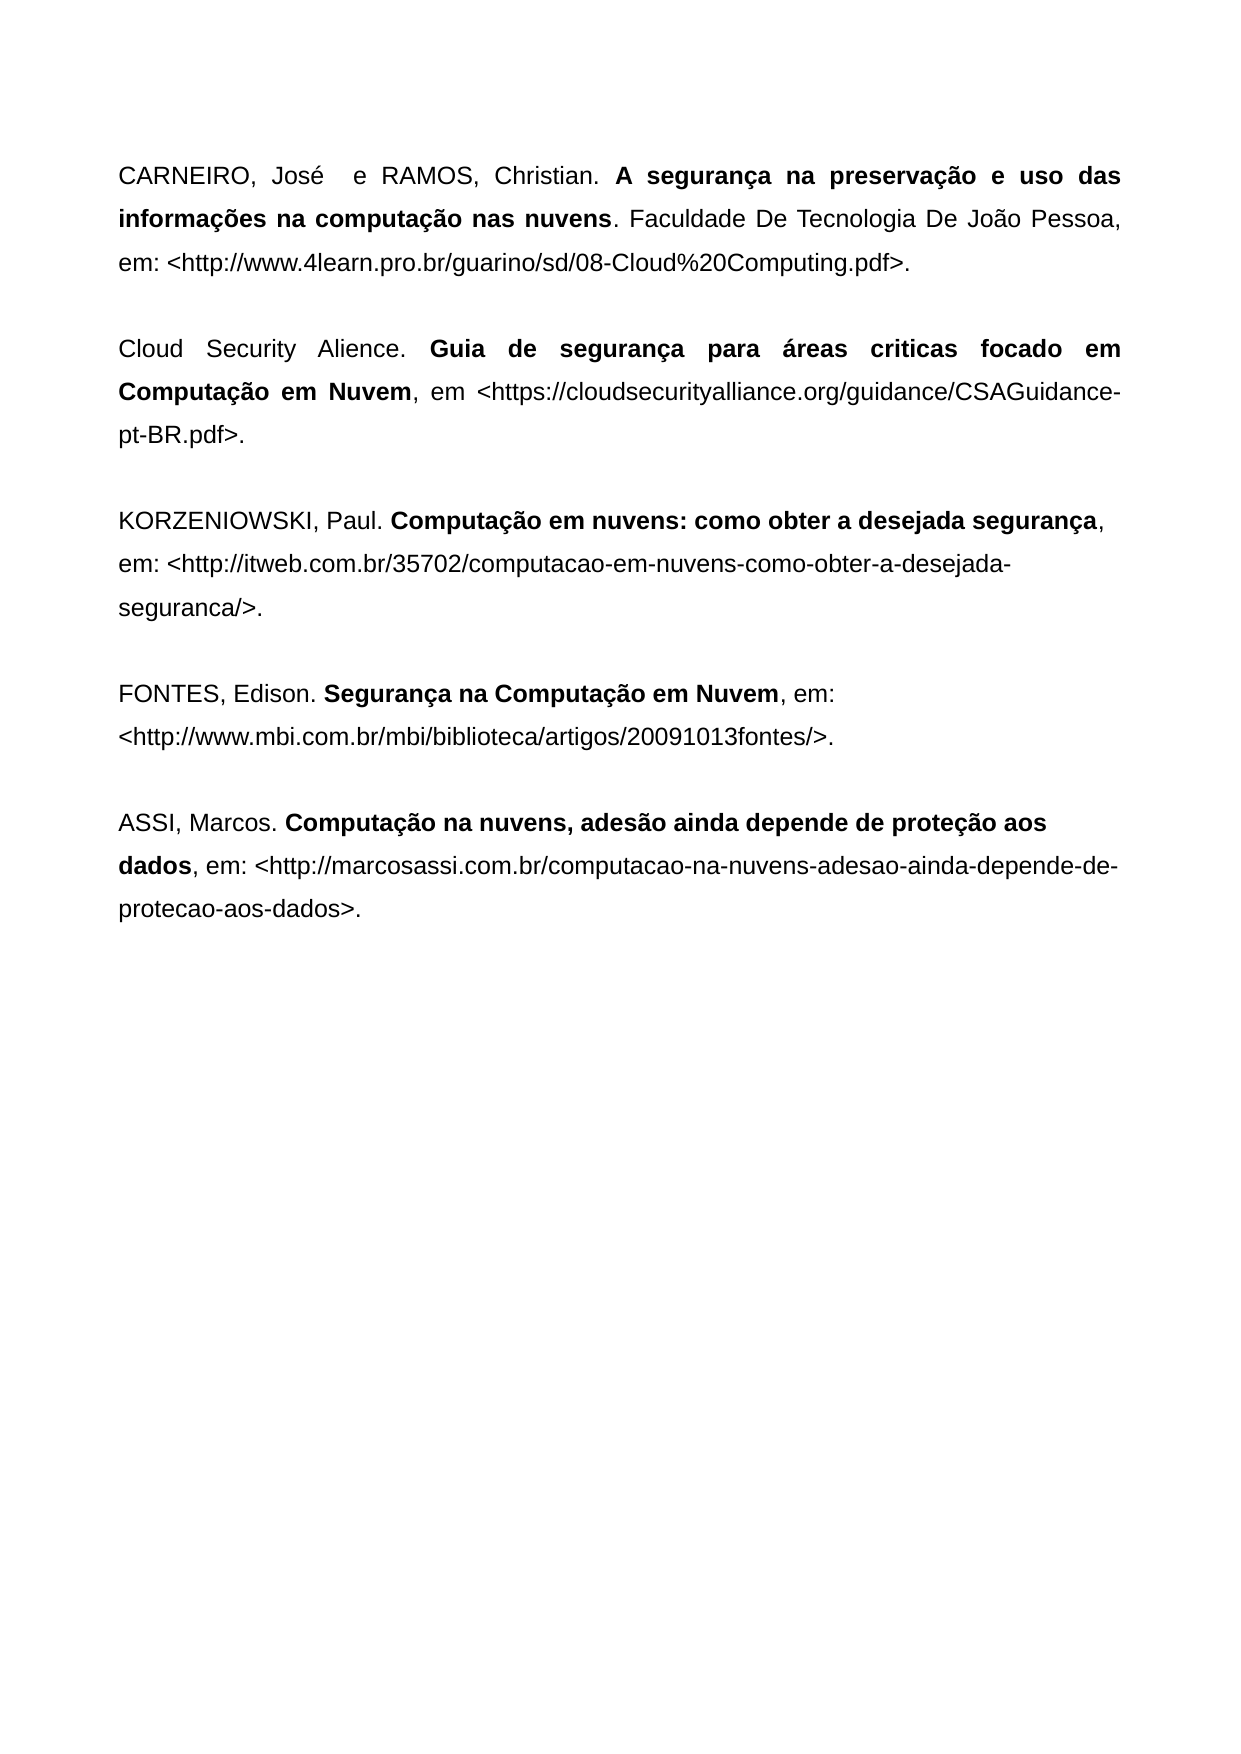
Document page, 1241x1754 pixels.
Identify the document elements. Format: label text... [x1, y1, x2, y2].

text Cloud Security Alience. Guia de segurança para áreas criticas focado em Computação em Nuvem, em <https://cloudsecurityalliance.org/guidance/CSAGuidance-pt-BR.pdf>. [118, 334, 1122, 449]
text CARNEIRO, José e RAMOS, Christian. A segurança na preservação e uso das informações na computação nas nuvens. Faculdade De Tecnologia De João Pessoa, em: <http://www.4learn.pro.br/guarino/sd/08-Cloud%20Computing.pdf>. [118, 161, 1122, 276]
text KORZENIOWSKI, Paul. Computação em nuvens: como obter a desejada segurança, em: <http://itweb.com.br/35702/computacao-em-nuvens-como-obter-a-desejada-seguranca/>. [118, 506, 1122, 621]
text FONTES, Edison. Segurança na Computação em Nuvem, em: <http://www.mbi.com.br/mbi/biblioteca/artigos/20091013fontes/>. [118, 679, 1122, 751]
text ASSI, Marcos. Computação na nuvens, adesão ainda depende de proteção aos dados, em: <http://marcosassi.com.br/computacao-na-nuvens-adesao-ainda-depende-de-protecao-aos-dados>. [118, 808, 1122, 923]
